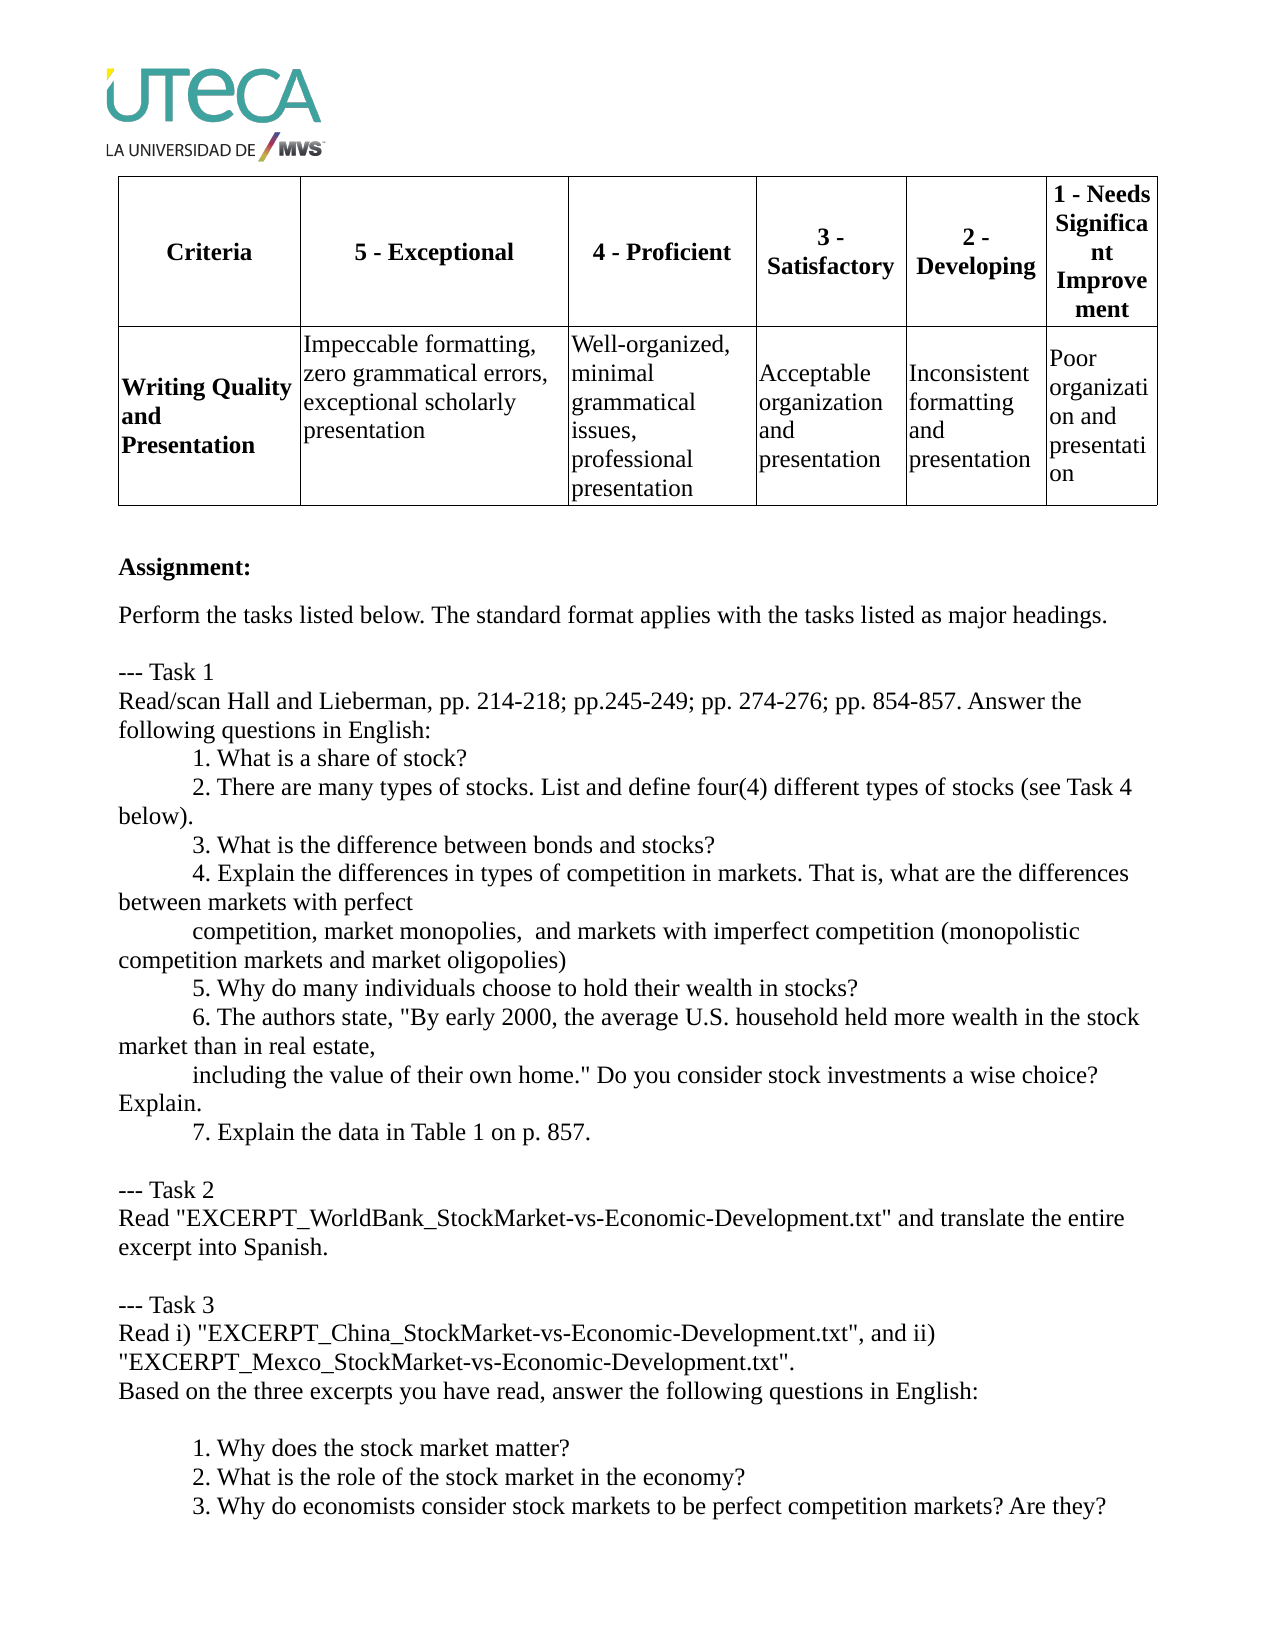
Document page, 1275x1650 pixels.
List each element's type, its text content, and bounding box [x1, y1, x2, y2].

table_cell Inconsistent formatting and presentation [907, 327, 1046, 504]
text Based on the three excerpts you have read, answer the following questions in English: [118, 1376, 1157, 1405]
text Read "EXCERPT_WorldBank_StockMarket-vs-Economic-Development.txt" and translate the entire excerpt into Spanish. [118, 1203, 1157, 1261]
text 1. Why does the stock market matter? [118, 1433, 1157, 1462]
table_cell Writing Quality and Presentation [119, 327, 300, 504]
table_header 5 - Exceptional [301, 177, 568, 326]
text Perform the tasks listed below. The standard format applies with the tasks listed as major headings. [118, 600, 1157, 628]
table_header 2 - Developing [907, 177, 1046, 326]
table_header 1 - Needs Significant Improvement [1047, 177, 1157, 326]
text Read i) "EXCERPT_China_StockMarket-vs-Economic-Development.txt", and ii) "EXCERPT_Mexco_StockMarket-vs-Economic-Development.txt". [118, 1318, 1157, 1376]
text competition, market monopolies, and markets with imperfect competition (monopolistic competition markets and market oligopolies) [118, 916, 1157, 973]
table_header Criteria [119, 177, 300, 326]
text 2. What is the role of the stock market in the economy? [118, 1462, 1157, 1491]
table_cell Impeccable formatting, zero grammatical errors, exceptional scholarly presentation [301, 327, 568, 504]
table_cell Poor organization and presentation [1047, 327, 1157, 504]
text 1. What is a share of stock? [118, 743, 1157, 772]
text --- Task 1 [118, 657, 1157, 686]
text Assignment: [118, 552, 1157, 581]
text Read/scan Hall and Lieberman, pp. 214-218; pp.245-249; pp. 274-276; pp. 854-857. Answer the following questions in English: [118, 686, 1157, 743]
text 5. Why do many individuals choose to hold their wealth in stocks? [118, 973, 1157, 1002]
text 3. What is the difference between bonds and stocks? [118, 830, 1157, 858]
text --- Task 2 [118, 1175, 1157, 1203]
picture [104, 64, 328, 166]
text 6. The authors state, "By early 2000, the average U.S. household held more wealth in the stock market than in real estate, [118, 1002, 1157, 1060]
table_cell Acceptable organization and presentation [757, 327, 906, 504]
table_header 3 - Satisfactory [757, 177, 906, 326]
text --- Task 3 [118, 1290, 1157, 1318]
text 7. Explain the data in Table 1 on p. 857. [118, 1117, 1157, 1146]
table_cell Well-organized, minimal grammatical issues, professional presentation [569, 327, 756, 504]
table_header 4 - Proficient [569, 177, 756, 326]
text including the value of their own home." Do you consider stock investments a wise choice? Explain. [118, 1060, 1157, 1117]
text 4. Explain the differences in types of competition in markets. That is, what are the differences between markets with perfect [118, 858, 1157, 916]
text 3. Why do economists consider stock markets to be perfect competition markets? Are they? [118, 1491, 1157, 1520]
text 2. There are many types of stocks. List and define four(4) different types of stocks (see Task 4 below). [118, 772, 1157, 830]
